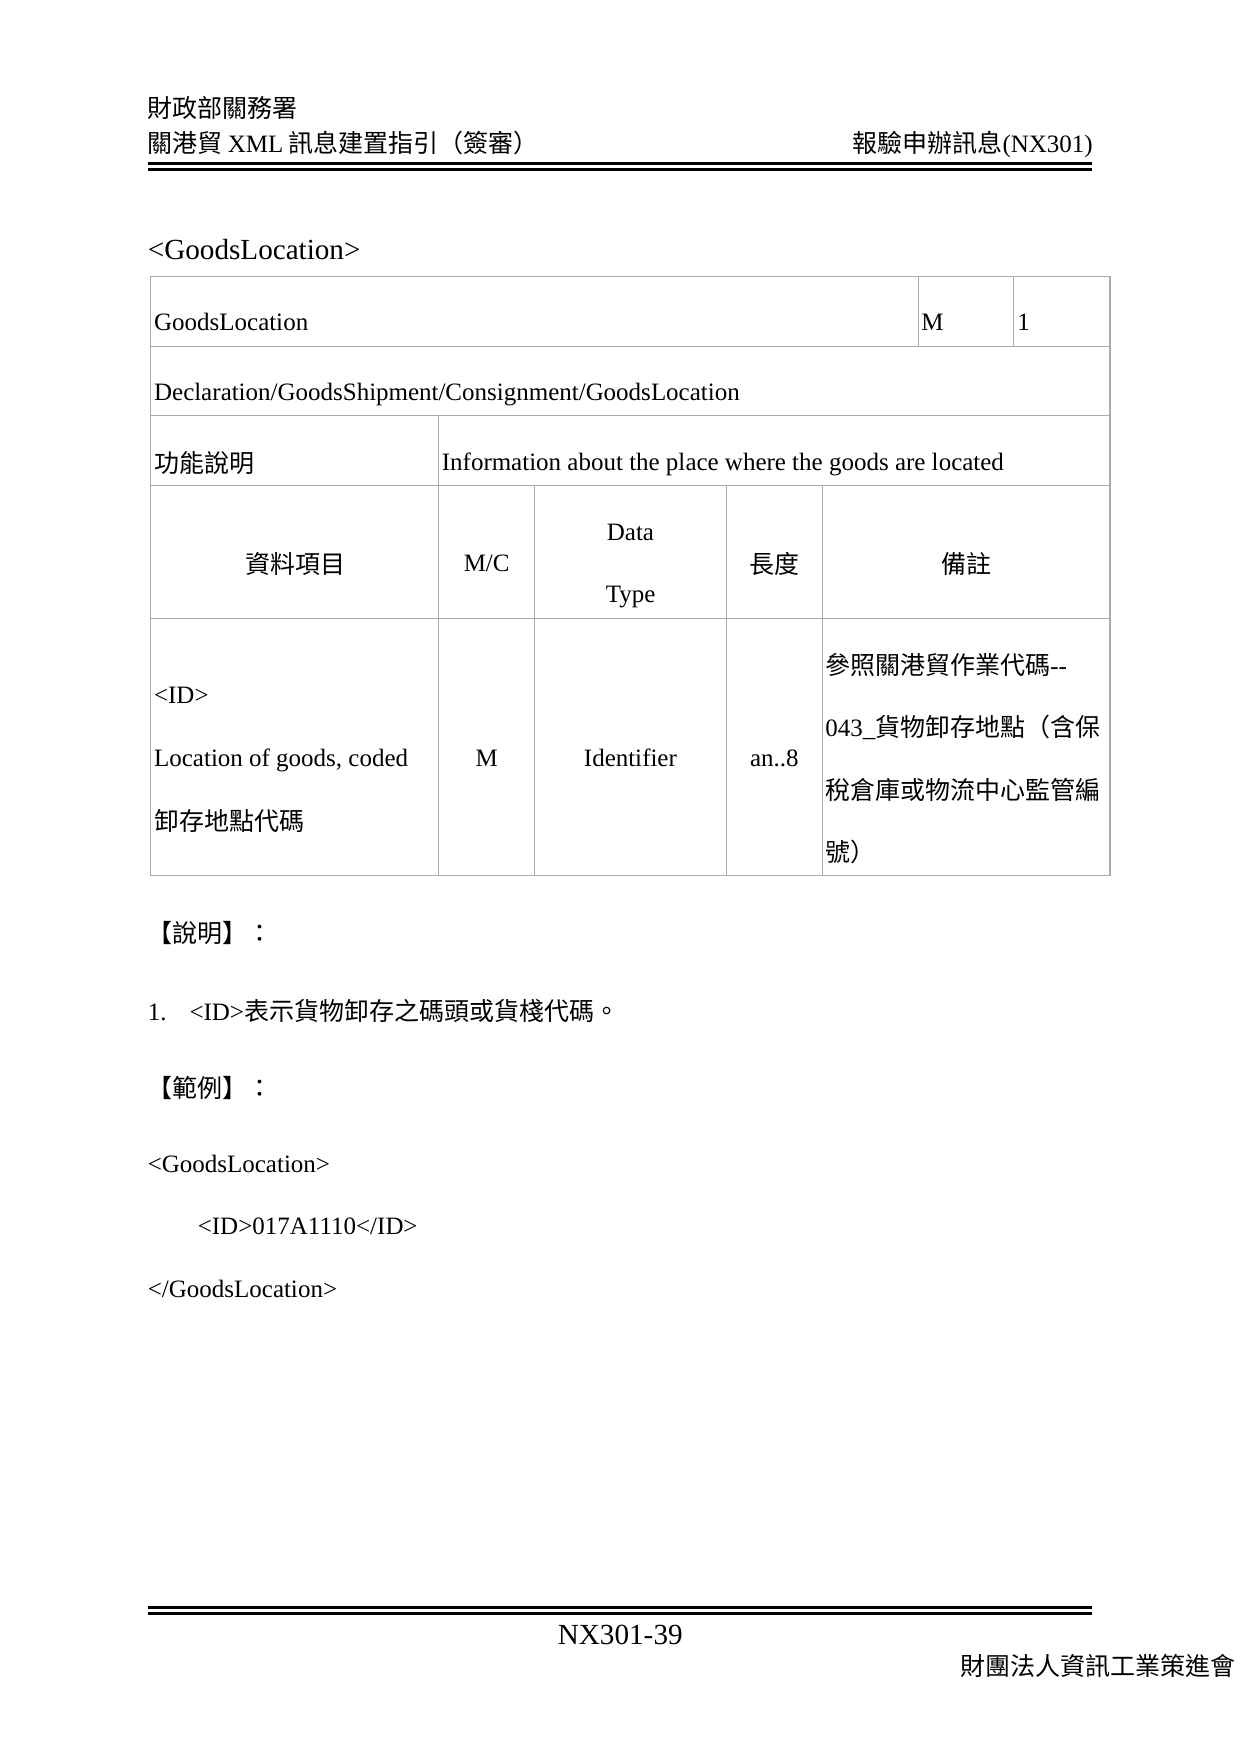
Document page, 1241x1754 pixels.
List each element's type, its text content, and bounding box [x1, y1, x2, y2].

text <GoodsLocation> [148, 207, 1092, 269]
subtitle </GoodsLocation> [148, 1247, 1092, 1309]
table_cell 長度 [727, 486, 822, 617]
table_cell M [439, 619, 534, 875]
table_cell 資料項目 [151, 486, 438, 617]
table_cell Declaration/GoodsShipment/Consignment/GoodsLocation [151, 347, 1109, 415]
table_cell 參照關港貿作業代碼--043_貨物卸存地點（含保稅倉庫或物流中心監管編號） [823, 619, 1109, 875]
table_cell Data Type [535, 486, 726, 617]
table_cell Identifier [535, 619, 726, 875]
table_header GoodsLocation [151, 277, 918, 346]
text 【範例】： [148, 1044, 1092, 1107]
table_cell an..8 [727, 619, 822, 875]
table_cell M/C [439, 486, 534, 617]
table_cell 功能說明 [151, 416, 438, 485]
list <ID>表示貨物卸存之碼頭或貨棧代碼。 [148, 967, 1092, 1030]
text <ID>017A1110</ID> [148, 1184, 1092, 1247]
table_cell 備註 [823, 486, 1109, 617]
table_header M [919, 277, 1013, 346]
table_cell <ID> Location of goods, coded 卸存地點代碼 [151, 619, 438, 875]
table_cell Information about the place where the goods are located [439, 416, 1109, 485]
subtitle <GoodsLocation> [148, 1122, 1092, 1184]
table_header 1 [1014, 277, 1109, 346]
text 【說明】： [148, 890, 1092, 953]
